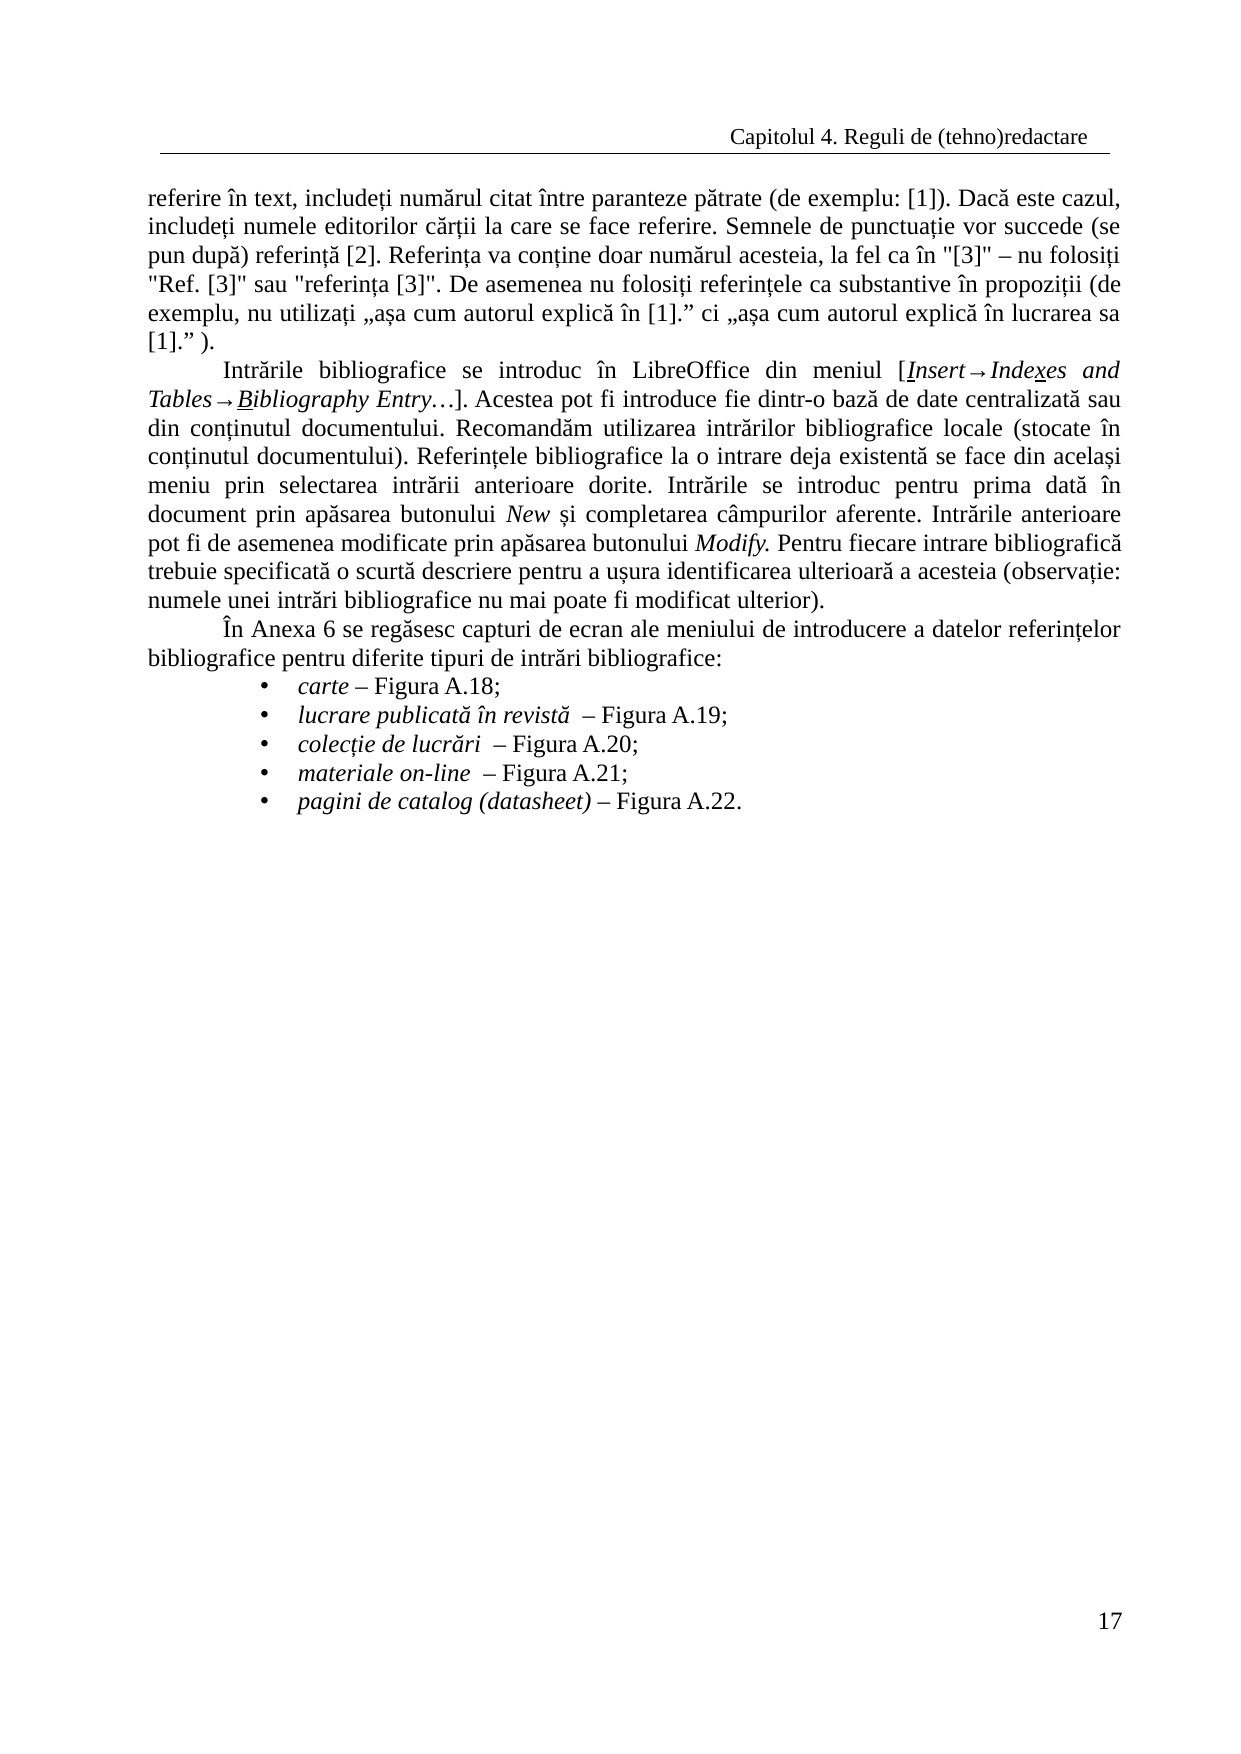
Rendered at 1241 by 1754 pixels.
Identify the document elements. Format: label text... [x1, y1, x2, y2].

list pagini de catalog (datasheet) – Figura A.22. [260, 786, 1122, 815]
list lucrare publicată în revistă – Figura A.19; [260, 700, 1122, 729]
list colecție de lucrări – Figura A.20; [260, 729, 1122, 758]
list materiale on-line – Figura A.21; [260, 758, 1122, 786]
text referire în text, includeți numărul citat între paranteze pătrate (de exemplu: [1]). Dacă este cazul, includeți numele editorilor cărții la care se face referire. Semnele de punctuație vor succede (se pun după) referință [2]. Referința va conține doar numărul acesteia, la fel ca în "[3]" – nu folosiți "Ref. [3]" sau "referința [3]". De asemenea nu folosiți referințele ca substantive în propoziții (de exemplu, nu utilizați „așa cum autorul explică în [1].” ci „așa cum autorul explică în lucrarea sa [1].” ). [148, 183, 1122, 355]
list carte – Figura A.18; [260, 671, 1122, 700]
text Intrările bibliografice se introduc în LibreOffice din meniul [Insert→Indexes and Tables→Bibliography Entry…]. Acestea pot fi introduce fie dintr-o bază de date centralizată sau din conținutul documentului. Recomandăm utilizarea intrărilor bibliografice locale (stocate în conținutul documentului). Referințele bibliografice la o intrare deja existentă se face din același meniu prin selectarea intrării anterioare dorite. Intrările se introduc pentru prima dată în document prin apăsarea butonului New și completarea câmpurilor aferente. Intrările anterioare pot fi de asemenea modificate prin apăsarea butonului Modify. Pentru fiecare intrare bibliografică trebuie specificată o scurtă descriere pentru a ușura identificarea ulterioară a acesteia (observație: numele unei intrări bibliografice nu mai poate fi modificat ulterior). [148, 355, 1122, 614]
text În Anexa 6. se regăsesc capturi de ecran ale meniului de introducere a datelor referințelor bibliografice pentru diferite tipuri de intrări bibliografice: [148, 614, 1122, 671]
